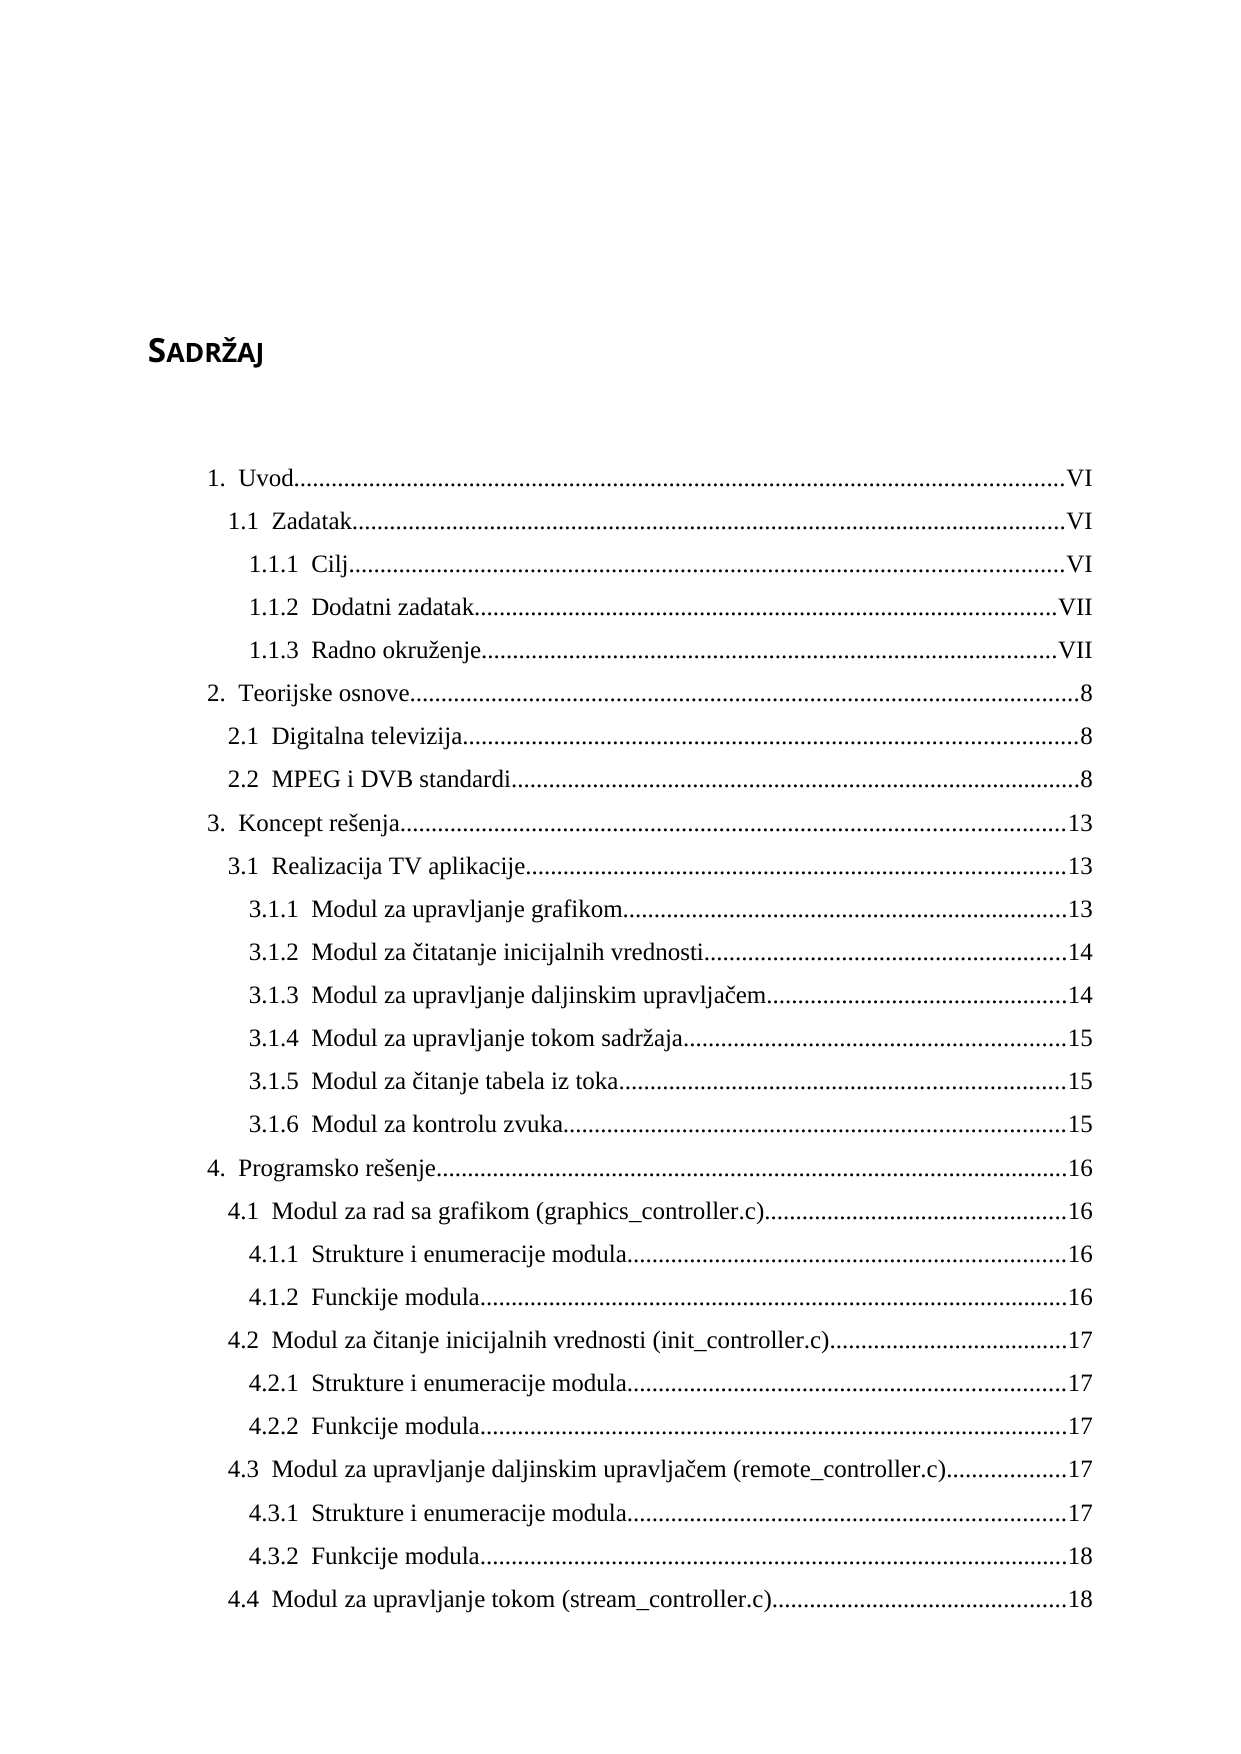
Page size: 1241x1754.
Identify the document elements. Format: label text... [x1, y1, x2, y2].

text 4.1.2 Funckije modula 16 [189, 1282, 1093, 1311]
text 3.1 Realizacija TV aplikacije 13 [168, 851, 1093, 879]
text 3.1.6 Modul za kontrolu zvuka 15 [189, 1109, 1093, 1138]
text 1.1.2 Dodatni zadatak VII [189, 592, 1093, 621]
text 2.1 Digitalna televizija 8 [168, 721, 1093, 750]
text 3. Koncept rešenja 13 [148, 808, 1093, 836]
text 4.2.2 Funkcije modula 17 [189, 1411, 1093, 1440]
text 1.1.3 Radno okruženje VII [189, 635, 1093, 664]
text 2. Teorijske osnove 8 [148, 678, 1093, 707]
text 4.3.1 Strukture i enumeracije modula 17 [189, 1498, 1093, 1526]
text 3.1.5 Modul za čitanje tabela iz toka 15 [189, 1066, 1093, 1095]
text 4.1 Modul za rad sa grafikom (graphics_controller.c) 16 [168, 1196, 1093, 1224]
text 3.1.2 Modul za čitatanje inicijalnih vrednosti 14 [189, 937, 1093, 966]
text 4. Programsko rešenje 16 [148, 1153, 1093, 1181]
text 4.2 Modul za čitanje inicijalnih vrednosti (init_controller.c) 17 [168, 1325, 1093, 1354]
text 4.1.1 Strukture i enumeracije modula 16 [189, 1239, 1093, 1268]
text 4.3 Modul za upravljanje daljinskim upravljačem (remote_controller.c) 17 [168, 1454, 1093, 1483]
text 1.1.1 Cilj VI [189, 549, 1093, 578]
text 3.1.3 Modul za upravljanje daljinskim upravljačem 14 [189, 980, 1093, 1009]
text 1.1 Zadatak VI [168, 506, 1093, 534]
text 4.3.2 Funkcije modula 18 [189, 1541, 1093, 1569]
text 4.2.1 Strukture i enumeracije modula 17 [189, 1368, 1093, 1397]
text 2.2 MPEG i DVB standardi 8 [168, 764, 1093, 793]
text Sadržaj [148, 326, 1093, 372]
text 3.1.1 Modul za upravljanje grafikom 13 [189, 894, 1093, 923]
text 1. Uvod VI [148, 463, 1093, 491]
text 4.4 Modul za upravljanje tokom (stream_controller.c) 18 [168, 1584, 1093, 1613]
text 3.1.4 Modul za upravljanje tokom sadržaja 15 [189, 1023, 1093, 1052]
